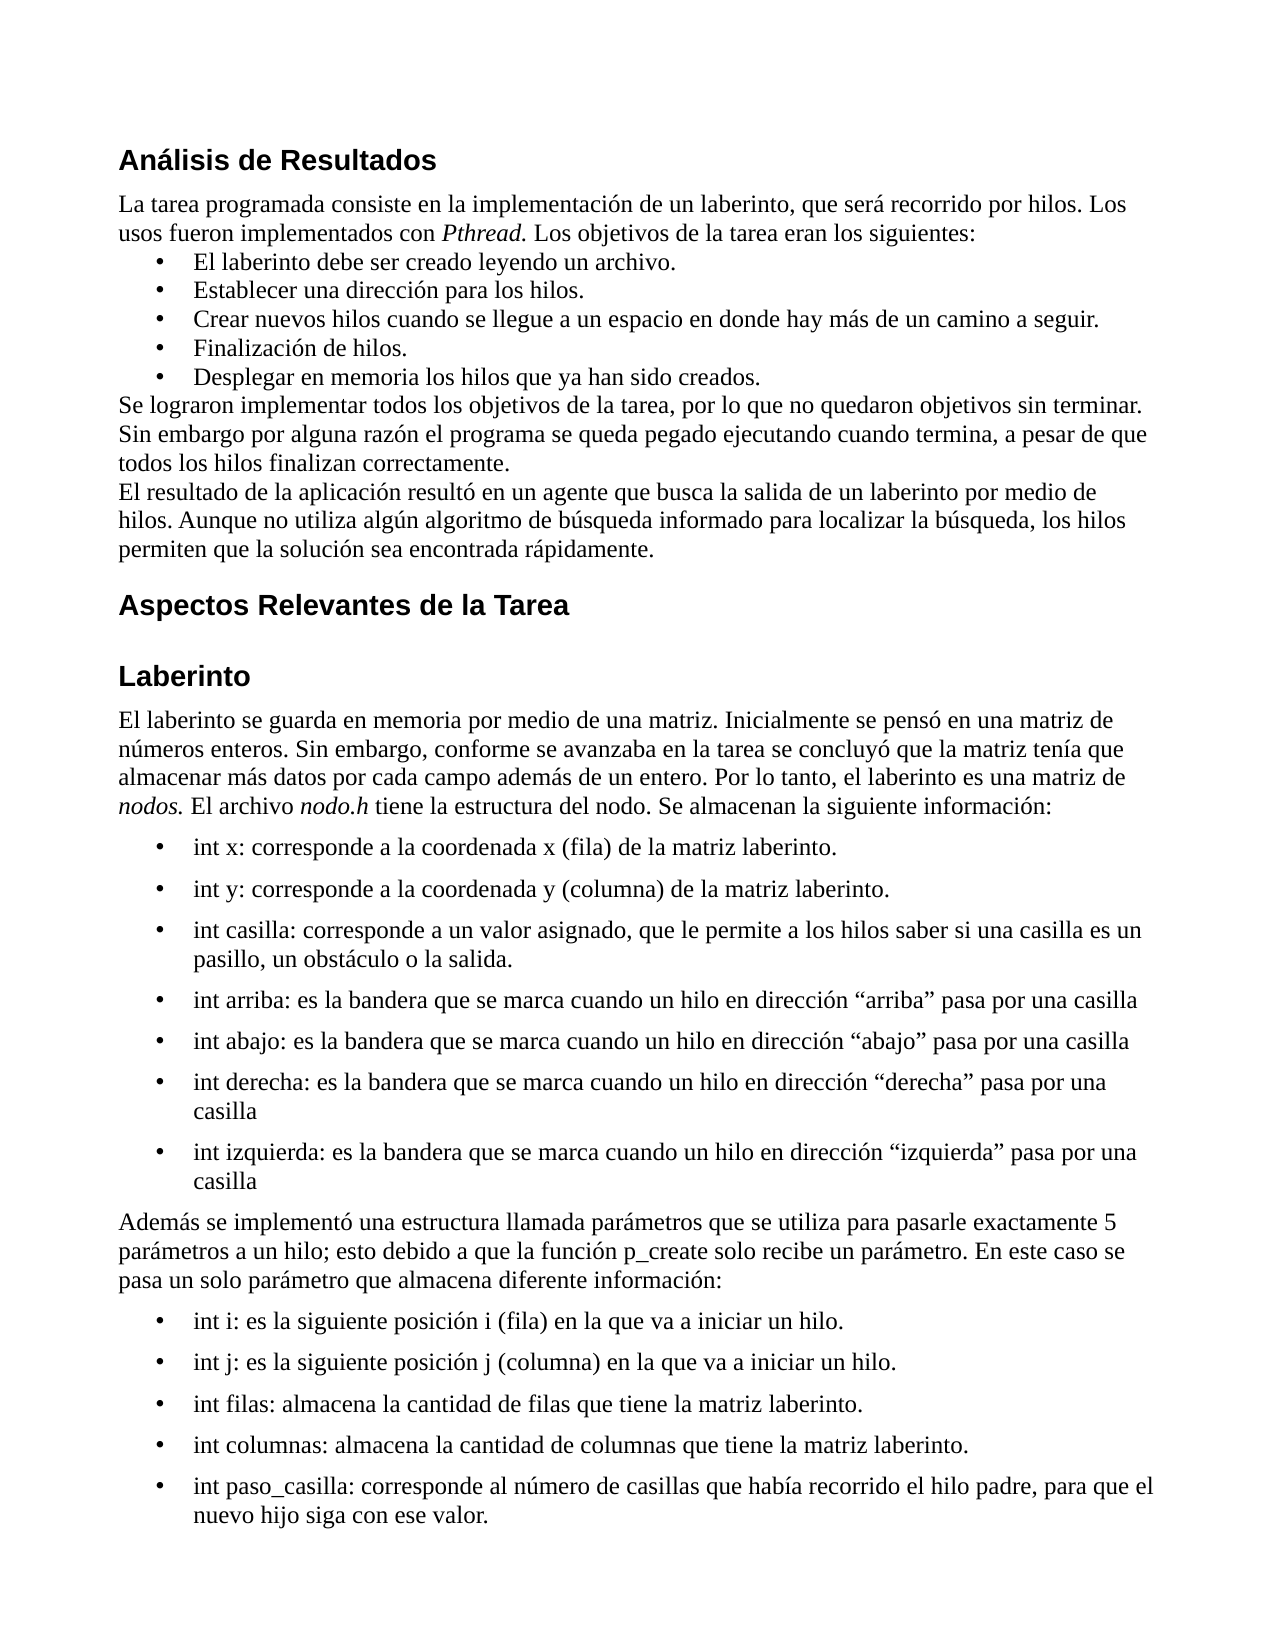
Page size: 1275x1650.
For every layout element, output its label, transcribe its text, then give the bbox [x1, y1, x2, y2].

list int i: es la siguiente posición i (fila) en la que va a iniciar un hilo. [156, 1306, 1157, 1335]
list int x: corresponde a la coordenada x (fila) de la matriz laberinto. [156, 832, 1157, 861]
text El laberinto se guarda en memoria por medio de una matriz. Inicialmente se pensó en una matriz de números enteros. Sin embargo, conforme se avanzaba en la tarea se concluyó que la matriz tenía que almacenar más datos por cada campo además de un entero. Por lo tanto, el laberinto es una matriz de nodos. El archivo nodo.h tiene la estructura del nodo. Se almacenan la siguiente información: [118, 705, 1157, 820]
text El resultado de la aplicación resultó en un agente que busca la salida de un laberinto por medio de hilos. Aunque no utiliza algún algoritmo de búsqueda informado para localizar la búsqueda, los hilos permiten que la solución sea encontrada rápidamente. [118, 477, 1157, 563]
list Desplegar en memoria los hilos que ya han sido creados. [156, 362, 1157, 390]
list El laberinto debe ser creado leyendo un archivo. [156, 247, 1157, 275]
list int y: corresponde a la coordenada y (columna) de la matriz laberinto. [156, 874, 1157, 902]
subtitle Aspectos Relevantes de la Tarea [118, 588, 1157, 621]
list int arriba: es la bandera que se marca cuando un hilo en dirección “arriba” pasa por una casilla [156, 985, 1157, 1014]
list int casilla: corresponde a un valor asignado, que le permite a los hilos saber si una casilla es un pasillo, un obstáculo o la salida. [156, 915, 1157, 972]
list Establecer una dirección para los hilos. [156, 275, 1157, 304]
list int derecha: es la bandera que se marca cuando un hilo en dirección “derecha” pasa por una casilla [156, 1067, 1157, 1125]
list int columnas: almacena la cantidad de columnas que tiene la matriz laberinto. [156, 1430, 1157, 1459]
subtitle Laberinto [118, 659, 1157, 692]
list int filas: almacena la cantidad de filas que tiene la matriz laberinto. [156, 1389, 1157, 1417]
list Crear nuevos hilos cuando se llegue a un espacio en donde hay más de un camino a seguir. [156, 304, 1157, 333]
list Finalización de hilos. [156, 333, 1157, 362]
list int j: es la siguiente posición j (columna) en la que va a iniciar un hilo. [156, 1347, 1157, 1376]
list int paso_casilla: corresponde al número de casillas que había recorrido el hilo padre, para que el nuevo hijo siga con ese valor. [156, 1471, 1157, 1529]
text La tarea programada consiste en la implementación de un laberinto, que será recorrido por hilos. Los usos fueron implementados con Pthread. Los objetivos de la tarea eran los siguientes: [118, 189, 1157, 247]
text Además se implementó una estructura llamada parámetros que se utiliza para pasarle exactamente 5 parámetros a un hilo; esto debido a que la función p_create solo recibe un parámetro. En este caso se pasa un solo parámetro que almacena diferente información: [118, 1207, 1157, 1294]
list int izquierda: es la bandera que se marca cuando un hilo en dirección “izquierda” pasa por una casilla [156, 1137, 1157, 1195]
list int abajo: es la bandera que se marca cuando un hilo en dirección “abajo” pasa por una casilla [156, 1026, 1157, 1055]
subtitle Análisis de Resultados [118, 143, 1157, 177]
text Se lograron implementar todos los objetivos de la tarea, por lo que no quedaron objetivos sin terminar. Sin embargo por alguna razón el programa se queda pegado ejecutando cuando termina, a pesar de que todos los hilos finalizan correctamente. [118, 390, 1157, 477]
